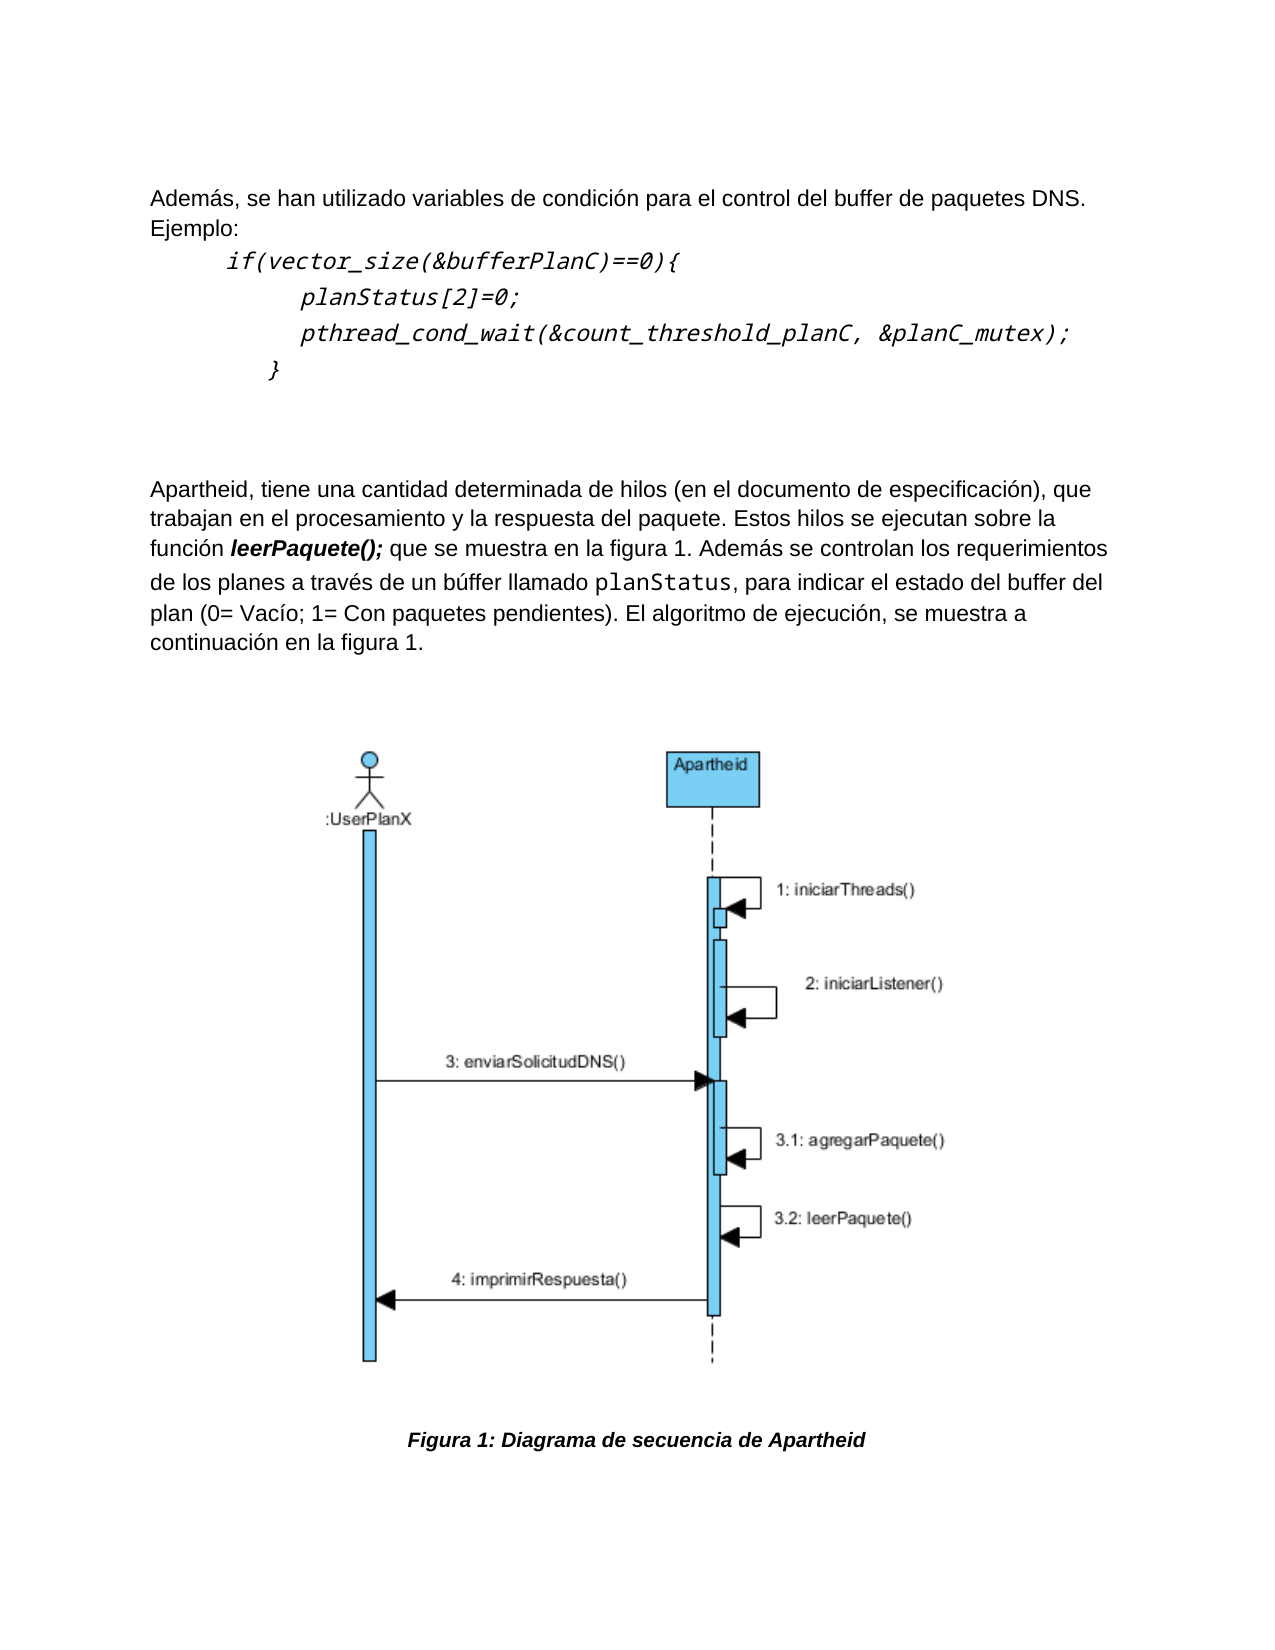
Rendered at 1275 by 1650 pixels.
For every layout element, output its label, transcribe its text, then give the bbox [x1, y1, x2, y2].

text Apartheid, tiene una cantidad determinada de hilos (en el documento de especificación), que trabajan en el procesamiento y la respuesta del paquete. Estos hilos se ejecutan sobre la función leerPaquete(); que se muestra en la figura 1. Además se controlan los requerimientos de los planes a través de un búffer llamado planStatus, para indicar el estado del buffer del plan (0= Vacío; 1= Con paquetes pendientes). El algoritmo de ejecución, se muestra a continuación en la figura 1. [150, 477, 1125, 656]
text Figura 1: Diagrama de secuencia de Apartheid [150, 1428, 1125, 1451]
text planStatus[2]=0; [150, 281, 1125, 312]
text Además, se han utilizado variables de condición para el control del buffer de paquetes DNS. Ejemplo: [150, 186, 1125, 241]
text } [150, 352, 1125, 384]
text pthread_cond_wait(&count_threshold_planC, &planC_mutex); [150, 317, 1125, 348]
text if(vector_size(&bufferPlanC)==0){ [150, 245, 1125, 276]
picture [294, 736, 981, 1406]
